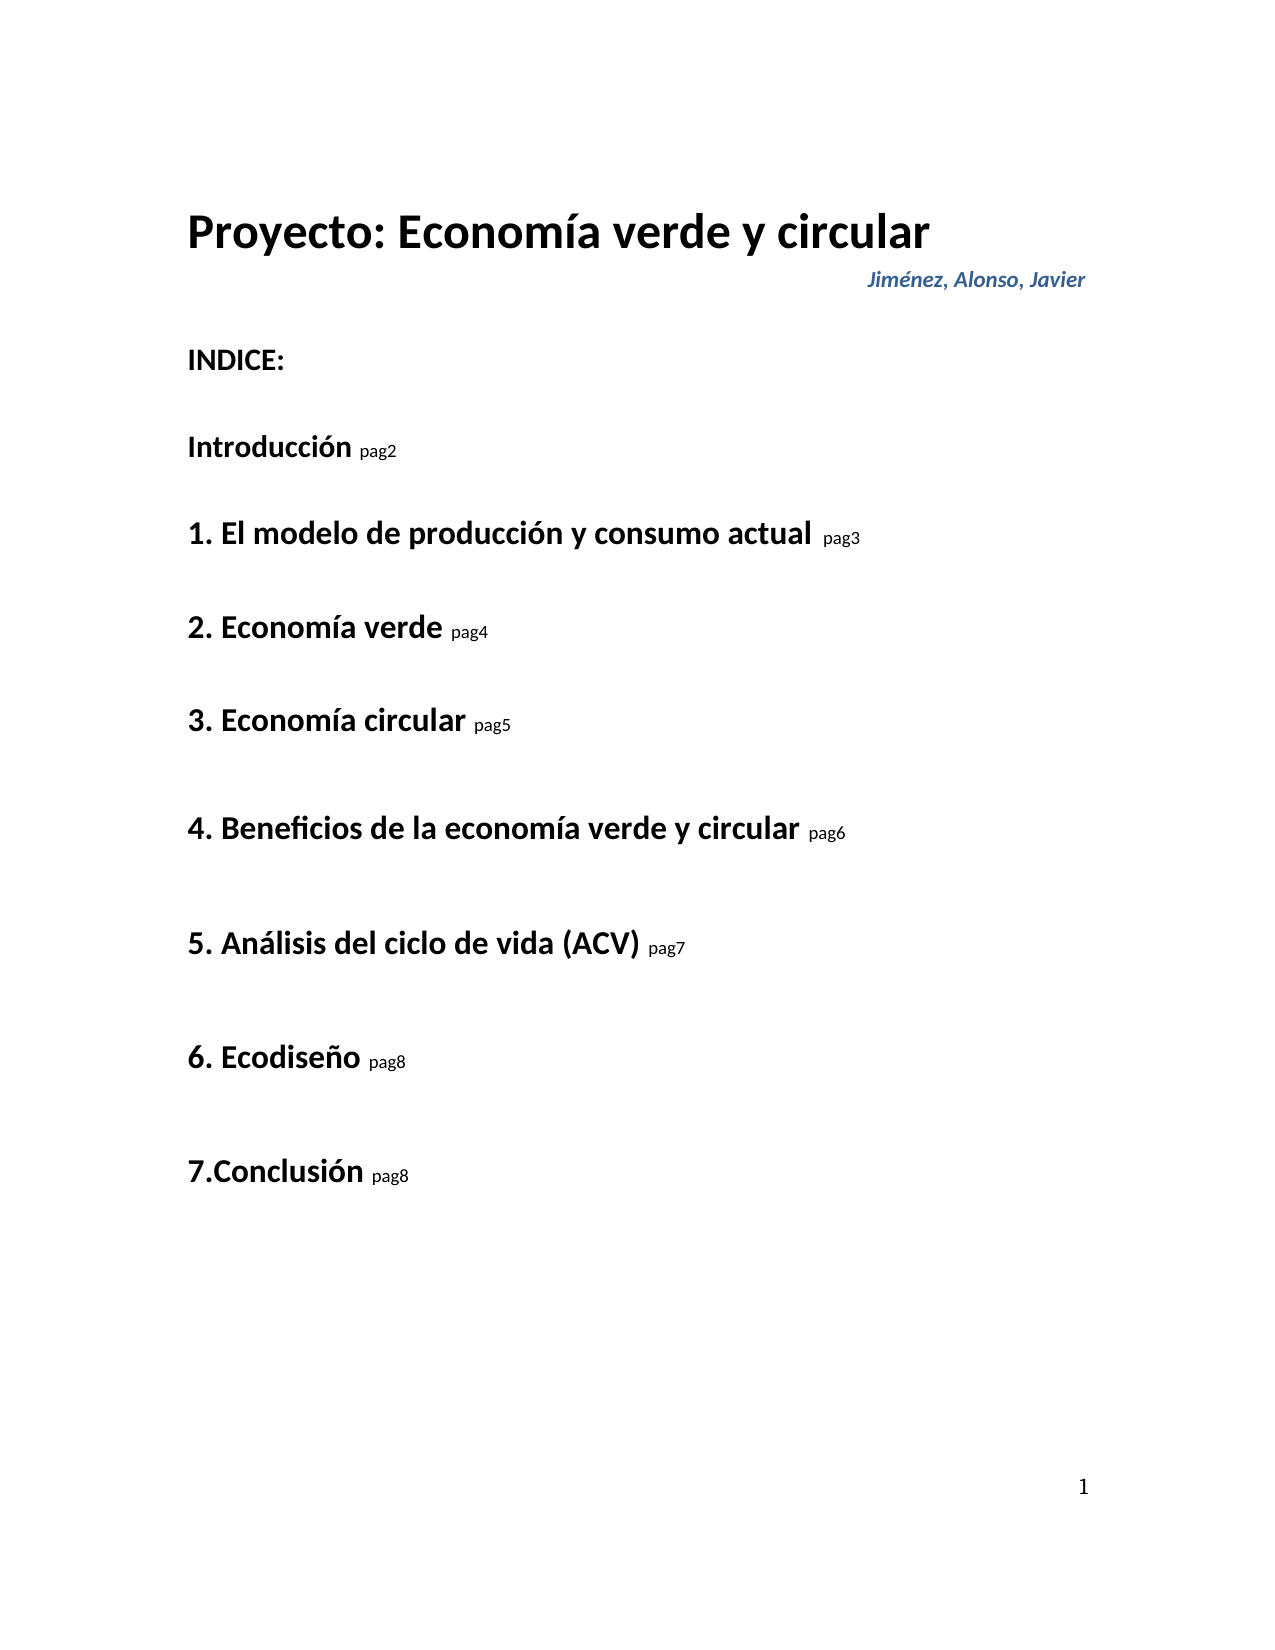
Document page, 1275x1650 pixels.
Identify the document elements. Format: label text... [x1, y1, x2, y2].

subtitle 5. Análisis del ciclo de vida (ACV) pag7 [187, 922, 1087, 1009]
subtitle 7.Conclusión pag8 [187, 1150, 1087, 1191]
subtitle 6. Ecodiseño pag8 [187, 1036, 1087, 1123]
subtitle 4. Beneficios de la economía verde y circular pag6 [187, 807, 1087, 895]
subtitle Proyecto: Economía verde y circular Jiménez, Alonso, Javier INDICE: Introducción pag2 1. El modelo de producción y consumo actual pag3 2. Economía verde pag4 3. Economía circular pag5 [187, 200, 1087, 781]
